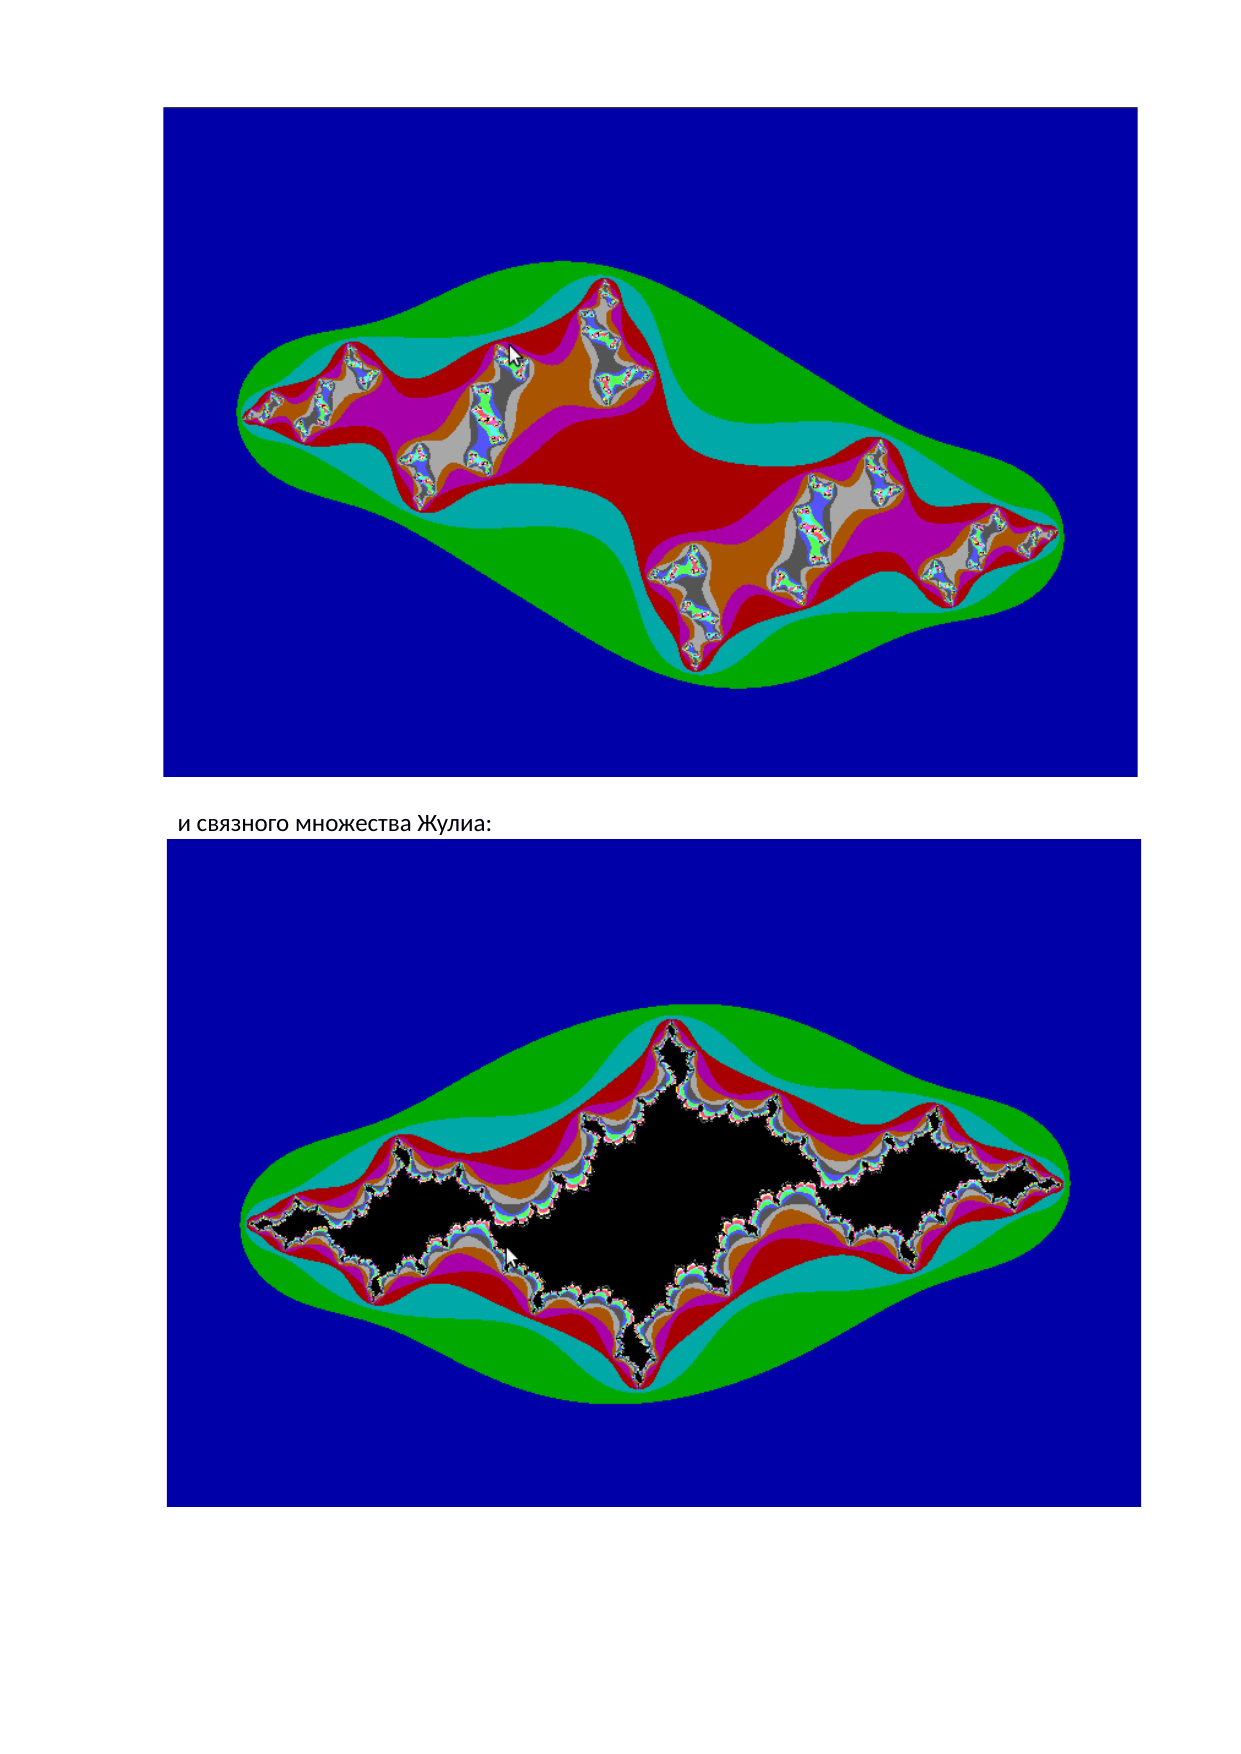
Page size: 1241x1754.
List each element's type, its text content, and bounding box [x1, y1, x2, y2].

text и связного множества Жулиа: [177, 807, 1152, 838]
picture [166, 839, 1142, 1507]
picture [163, 107, 1138, 777]
